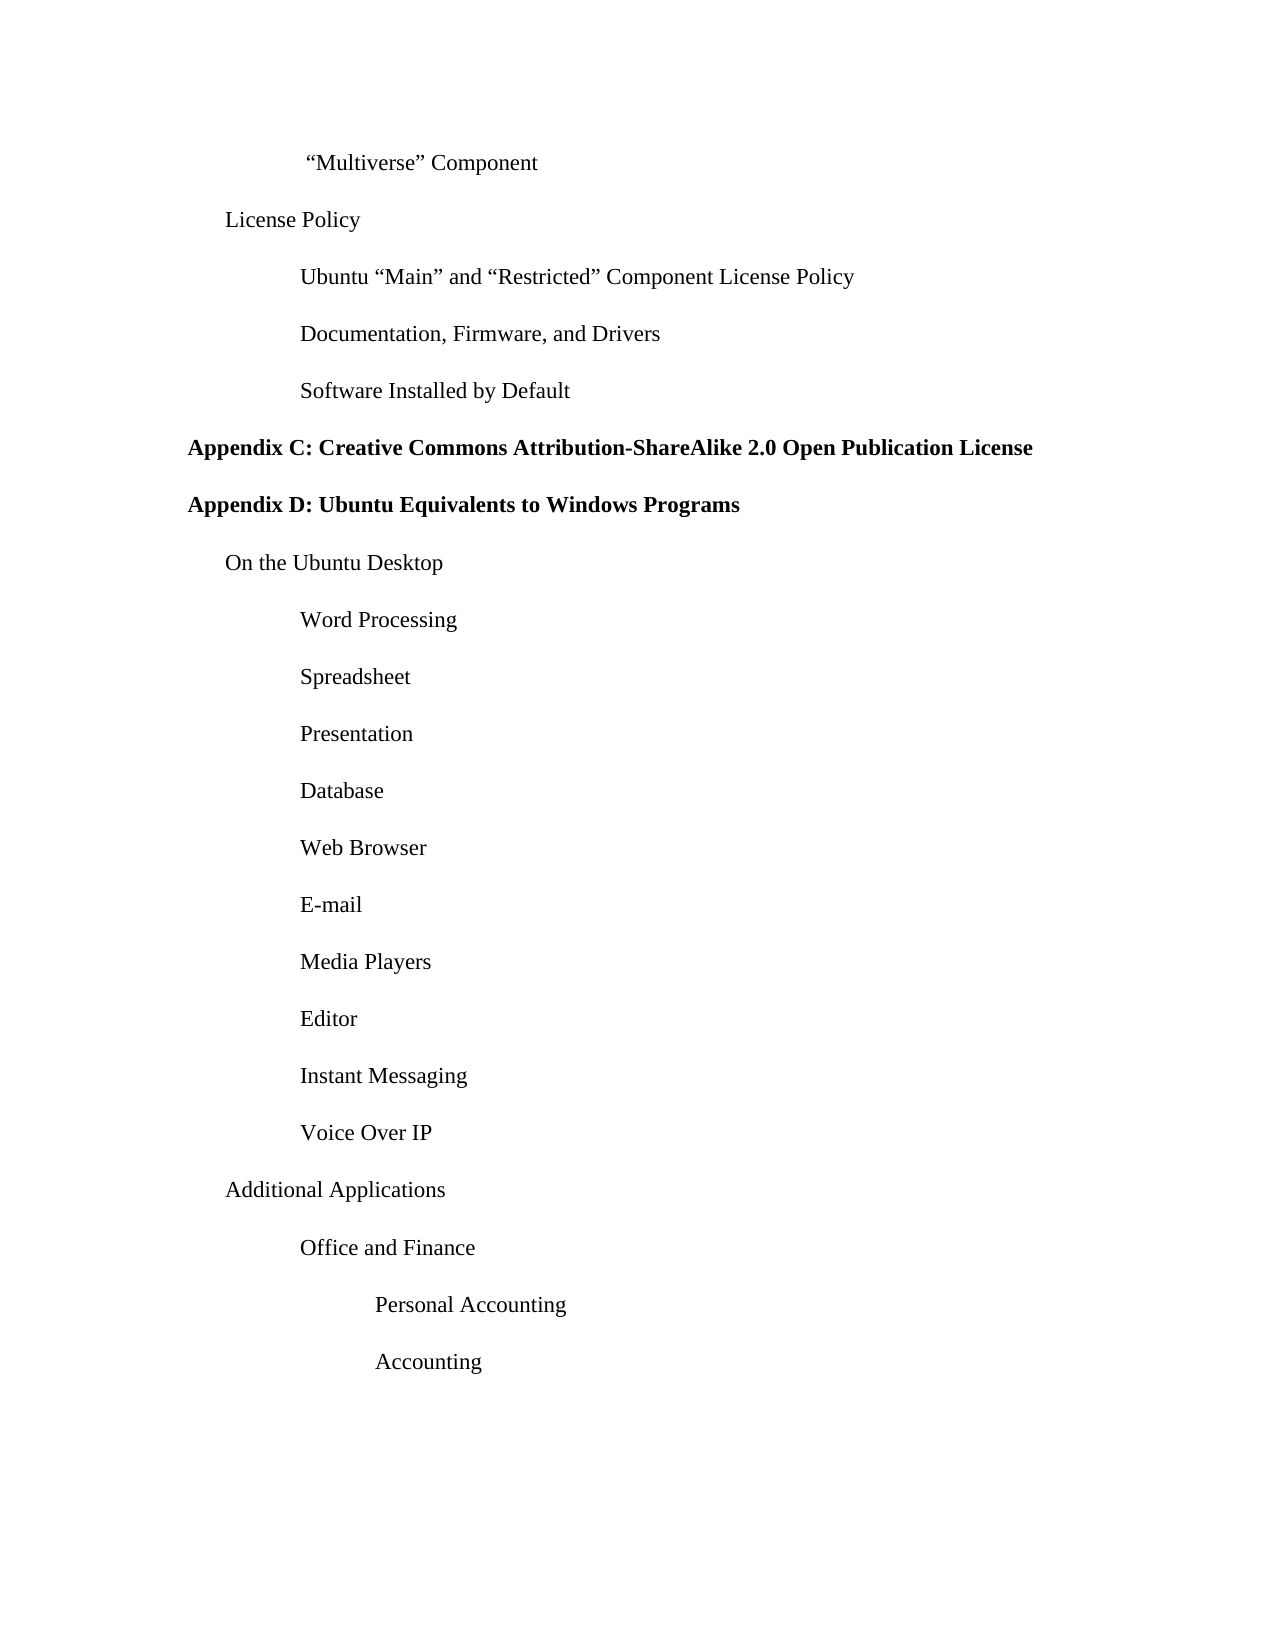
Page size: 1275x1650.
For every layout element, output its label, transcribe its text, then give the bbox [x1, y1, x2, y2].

text Ubuntu “Main” and “Restricted” Component License Policy [225, 264, 1125, 289]
text Accounting [300, 1349, 1125, 1374]
text Web Browser [225, 835, 1125, 860]
text License Policy [150, 207, 1125, 232]
text Presentation [225, 721, 1125, 746]
text Spreadsheet [225, 664, 1125, 689]
text Editor [225, 1006, 1125, 1032]
text Voice Over IP [225, 1120, 1125, 1146]
text Database [225, 778, 1125, 803]
text E-mail [225, 892, 1125, 917]
text Personal Accounting [300, 1292, 1125, 1317]
text Instant Messaging [225, 1063, 1125, 1089]
text Office and Finance [225, 1234, 1125, 1260]
text Appendix D: Ubuntu Equivalents to Windows Programs [150, 492, 1125, 518]
text On the Ubuntu Desktop [150, 549, 1125, 575]
text Appendix C: Creative Commons Attribution-ShareAlike 2.0 Open Publication License [150, 435, 1125, 461]
text “Multiverse” Component [225, 150, 1125, 175]
text Additional Applications [150, 1177, 1125, 1203]
text Media Players [225, 949, 1125, 974]
text Documentation, Firmware, and Drivers [225, 321, 1125, 347]
text Software Installed by Default [225, 378, 1125, 404]
text Word Processing [225, 607, 1125, 632]
